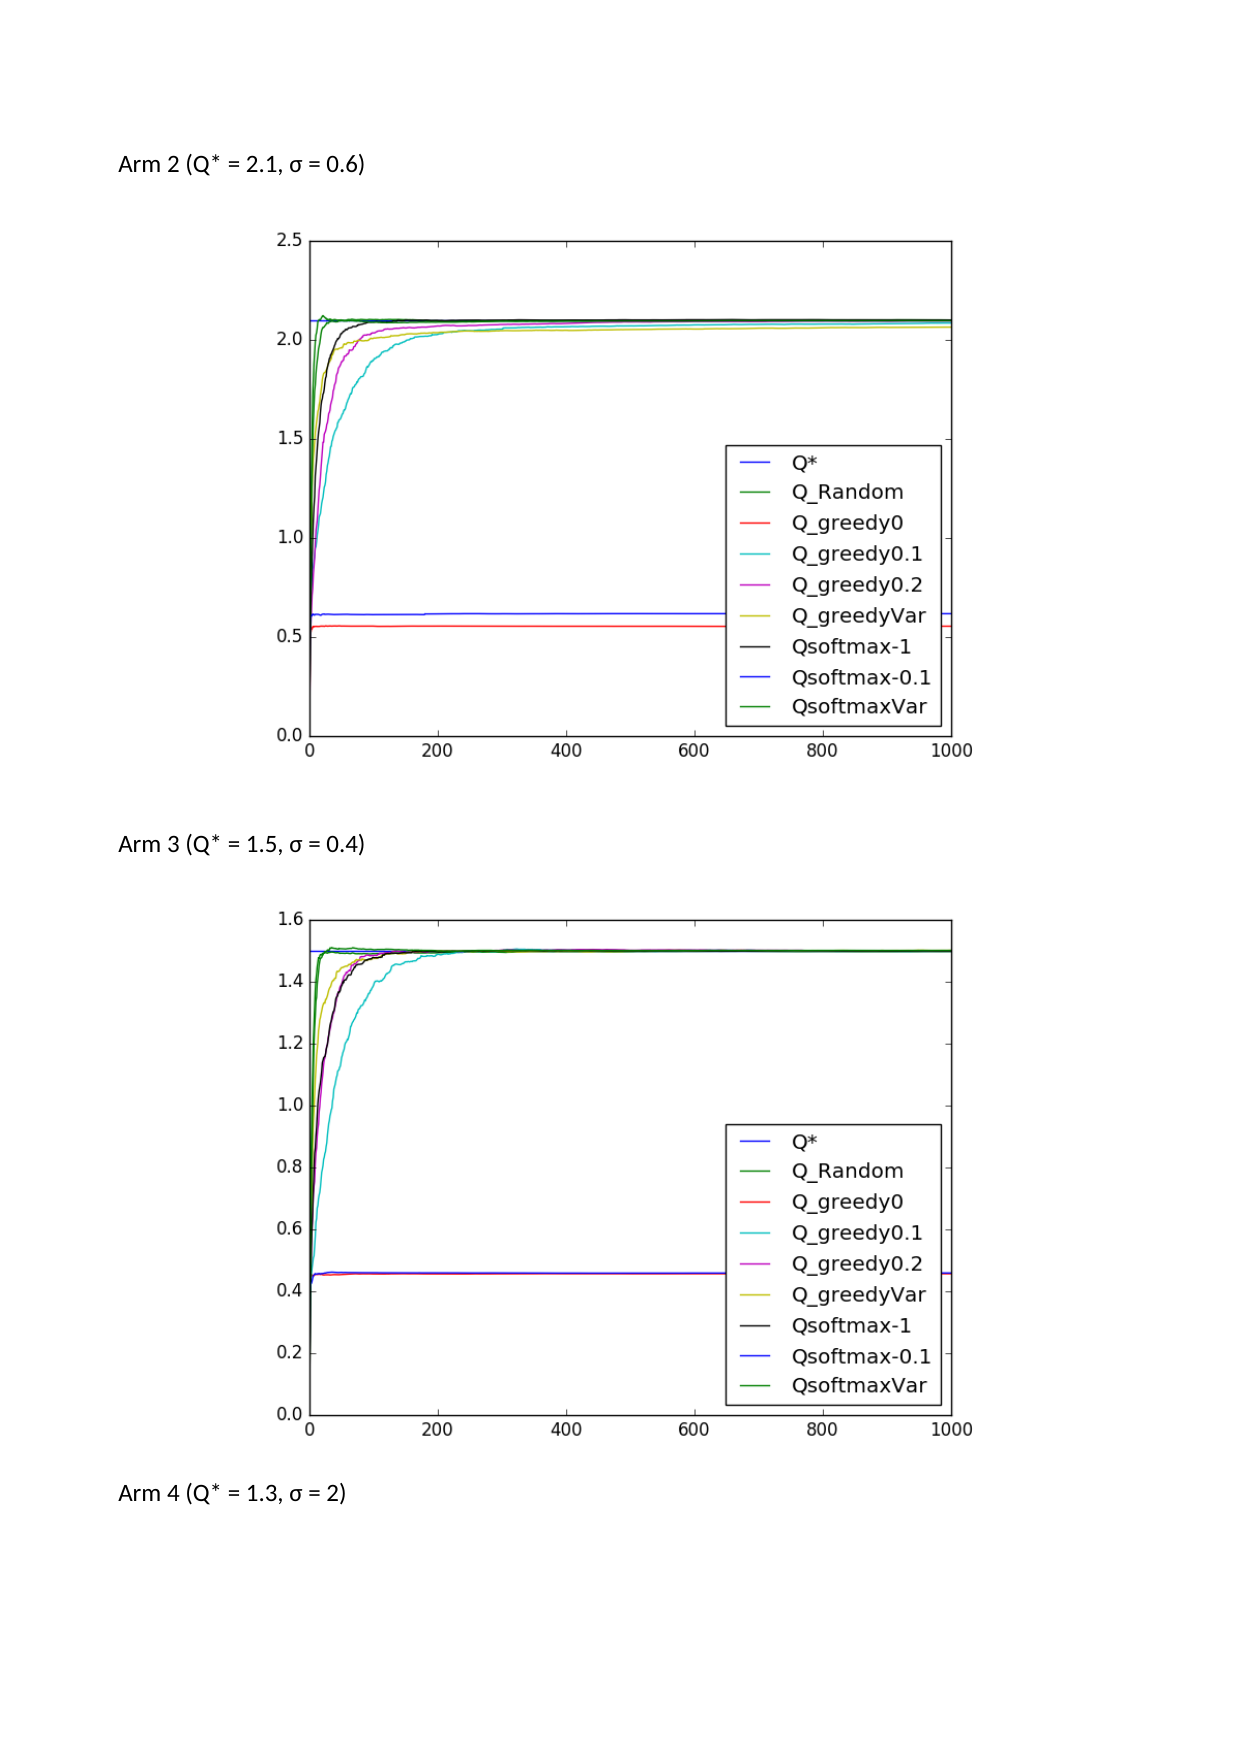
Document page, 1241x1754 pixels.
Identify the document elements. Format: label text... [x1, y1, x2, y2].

picture [206, 858, 1034, 1477]
text Arm 2 (Q* = 2.1, σ = 0.6) [118, 149, 1122, 179]
picture [206, 179, 1034, 798]
text Arm 3 (Q* = 1.5, σ = 0.4) [118, 828, 1122, 858]
text Arm 4 (Q* = 1.3, σ = 2) [118, 858, 1122, 1507]
